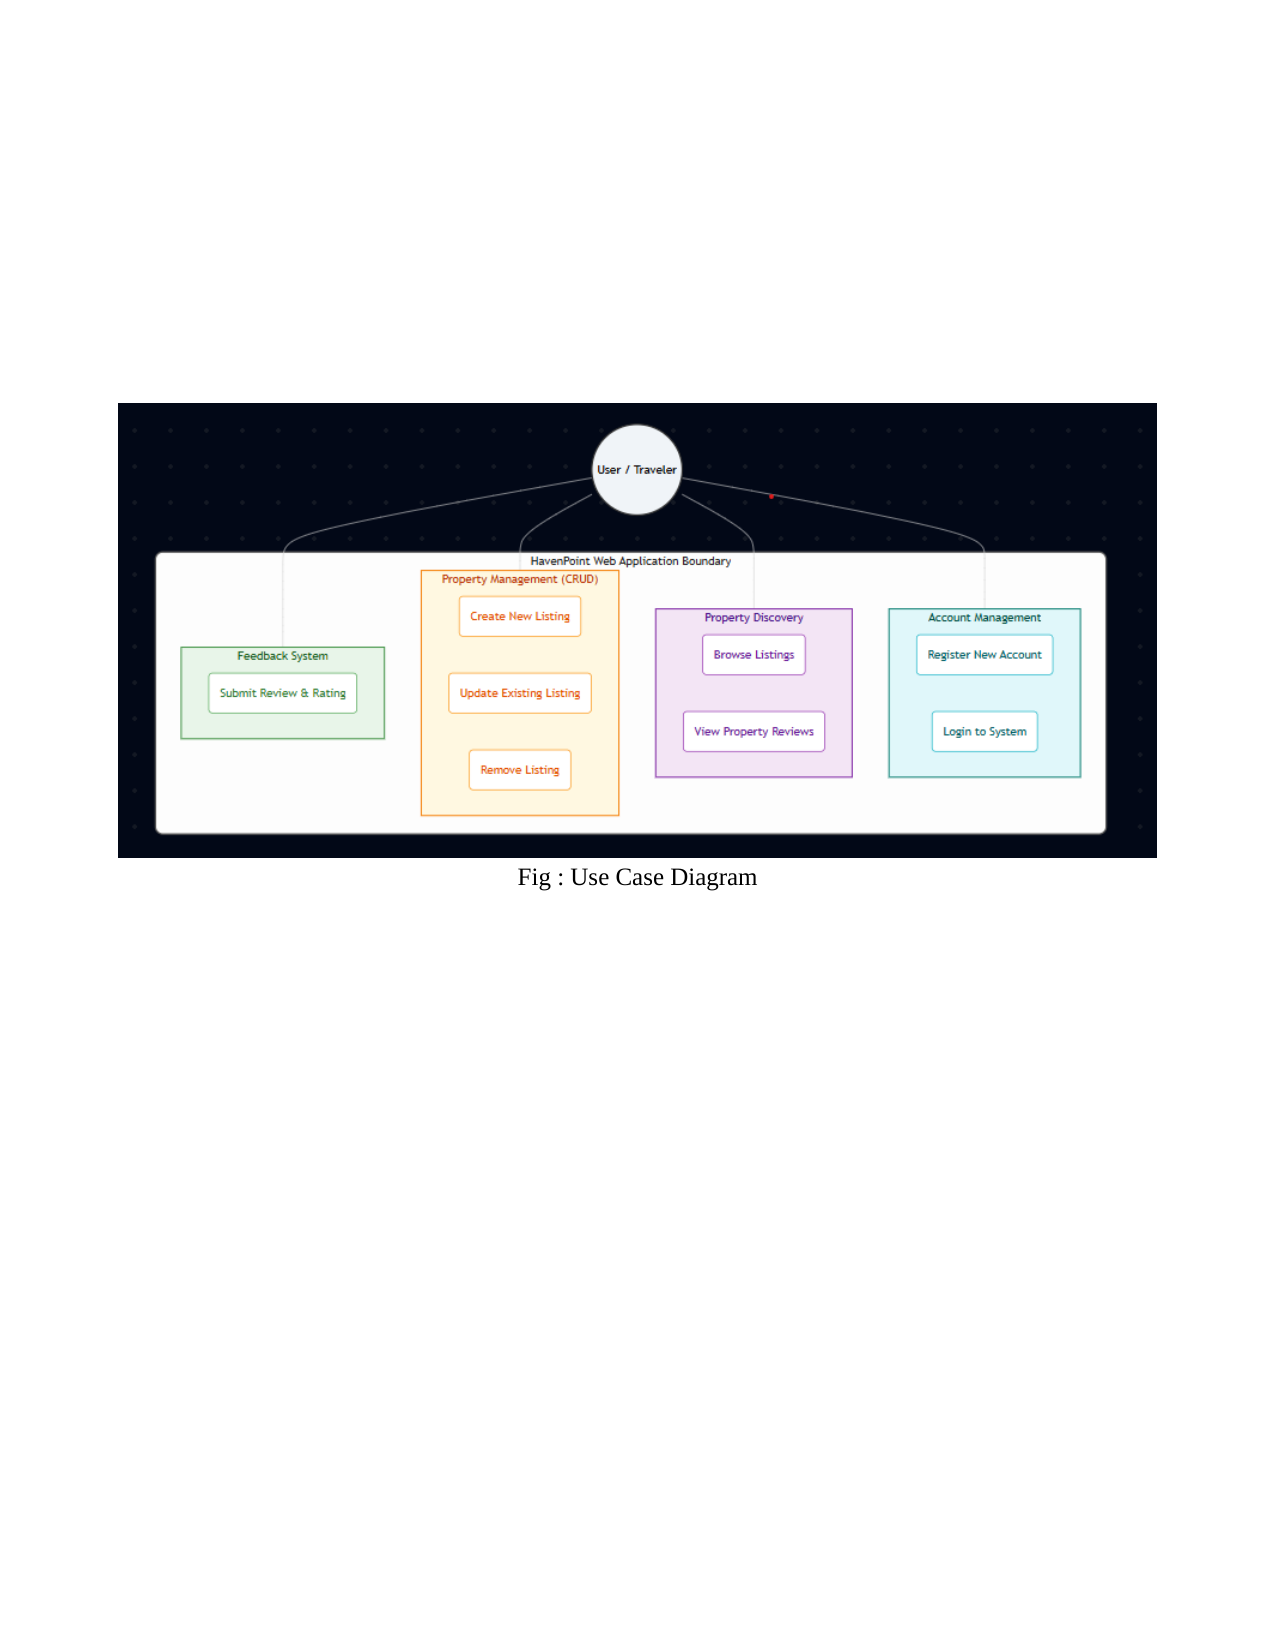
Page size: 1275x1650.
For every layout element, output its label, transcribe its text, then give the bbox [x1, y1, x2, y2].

text Fig : Use Case Diagram [118, 858, 1157, 890]
picture [118, 403, 1157, 858]
